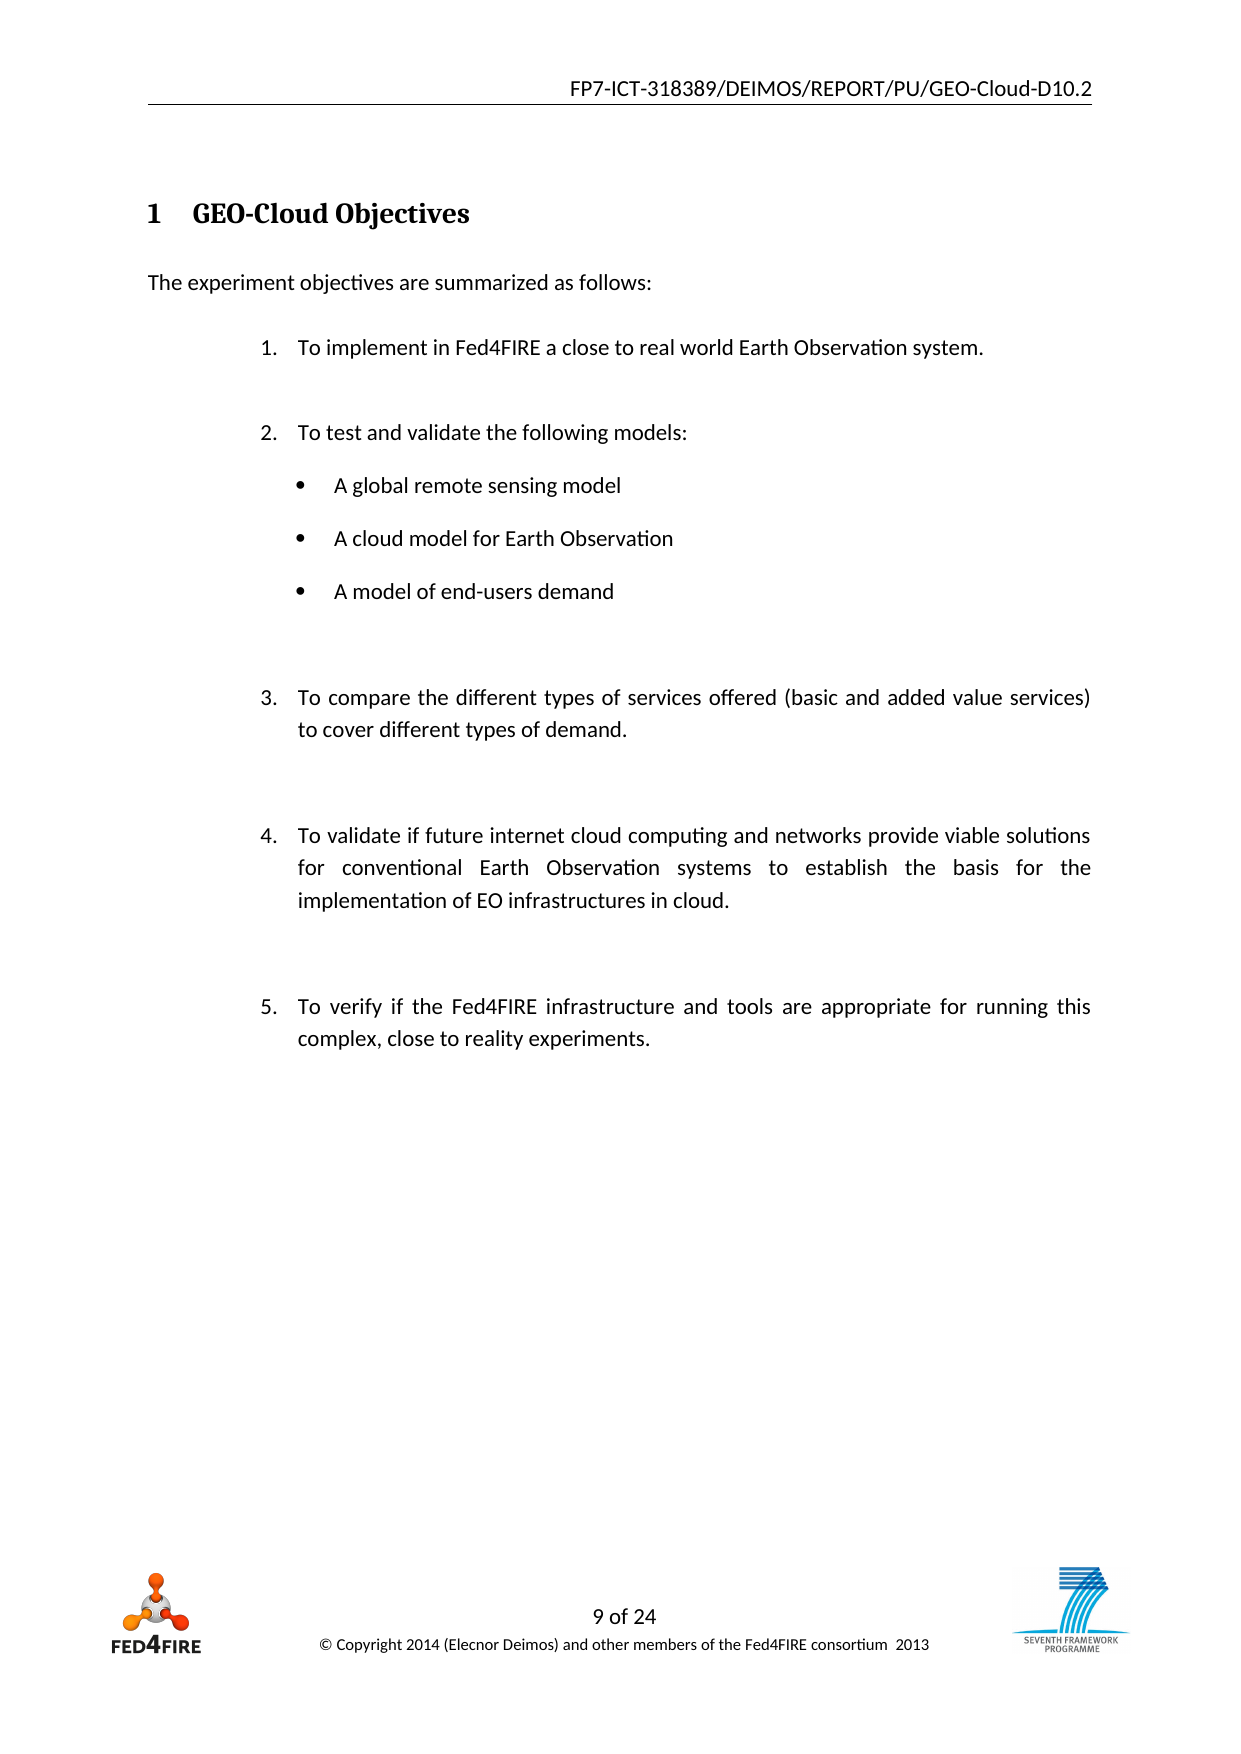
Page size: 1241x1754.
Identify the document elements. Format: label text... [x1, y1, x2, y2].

list To test and validate the following models: [260, 418, 1092, 446]
text The experiment objectives are summarized as follows: [148, 268, 1092, 296]
list A cloud model for Earth Observation [296, 524, 1092, 552]
list To validate if future internet cloud computing and networks provide viable solutions for conventional Earth Observation systems to establish the basis for the implementation of EO infrastructures in cloud. [260, 821, 1092, 914]
list To implement in Fed4FIRE a close to real world Earth Observation system. [260, 333, 1092, 361]
list To verify if the Fed4FIRE infrastructure and tools are appropriate for running this complex, close to reality experiments. [260, 992, 1092, 1052]
list A global remote sensing model [296, 471, 1092, 499]
list To compare the different types of services offered (basic and added value services) to cover different types of demand. [260, 683, 1092, 743]
subtitle GEO-Cloud Objectives [148, 198, 1092, 231]
list A model of end-users demand [296, 577, 1092, 605]
